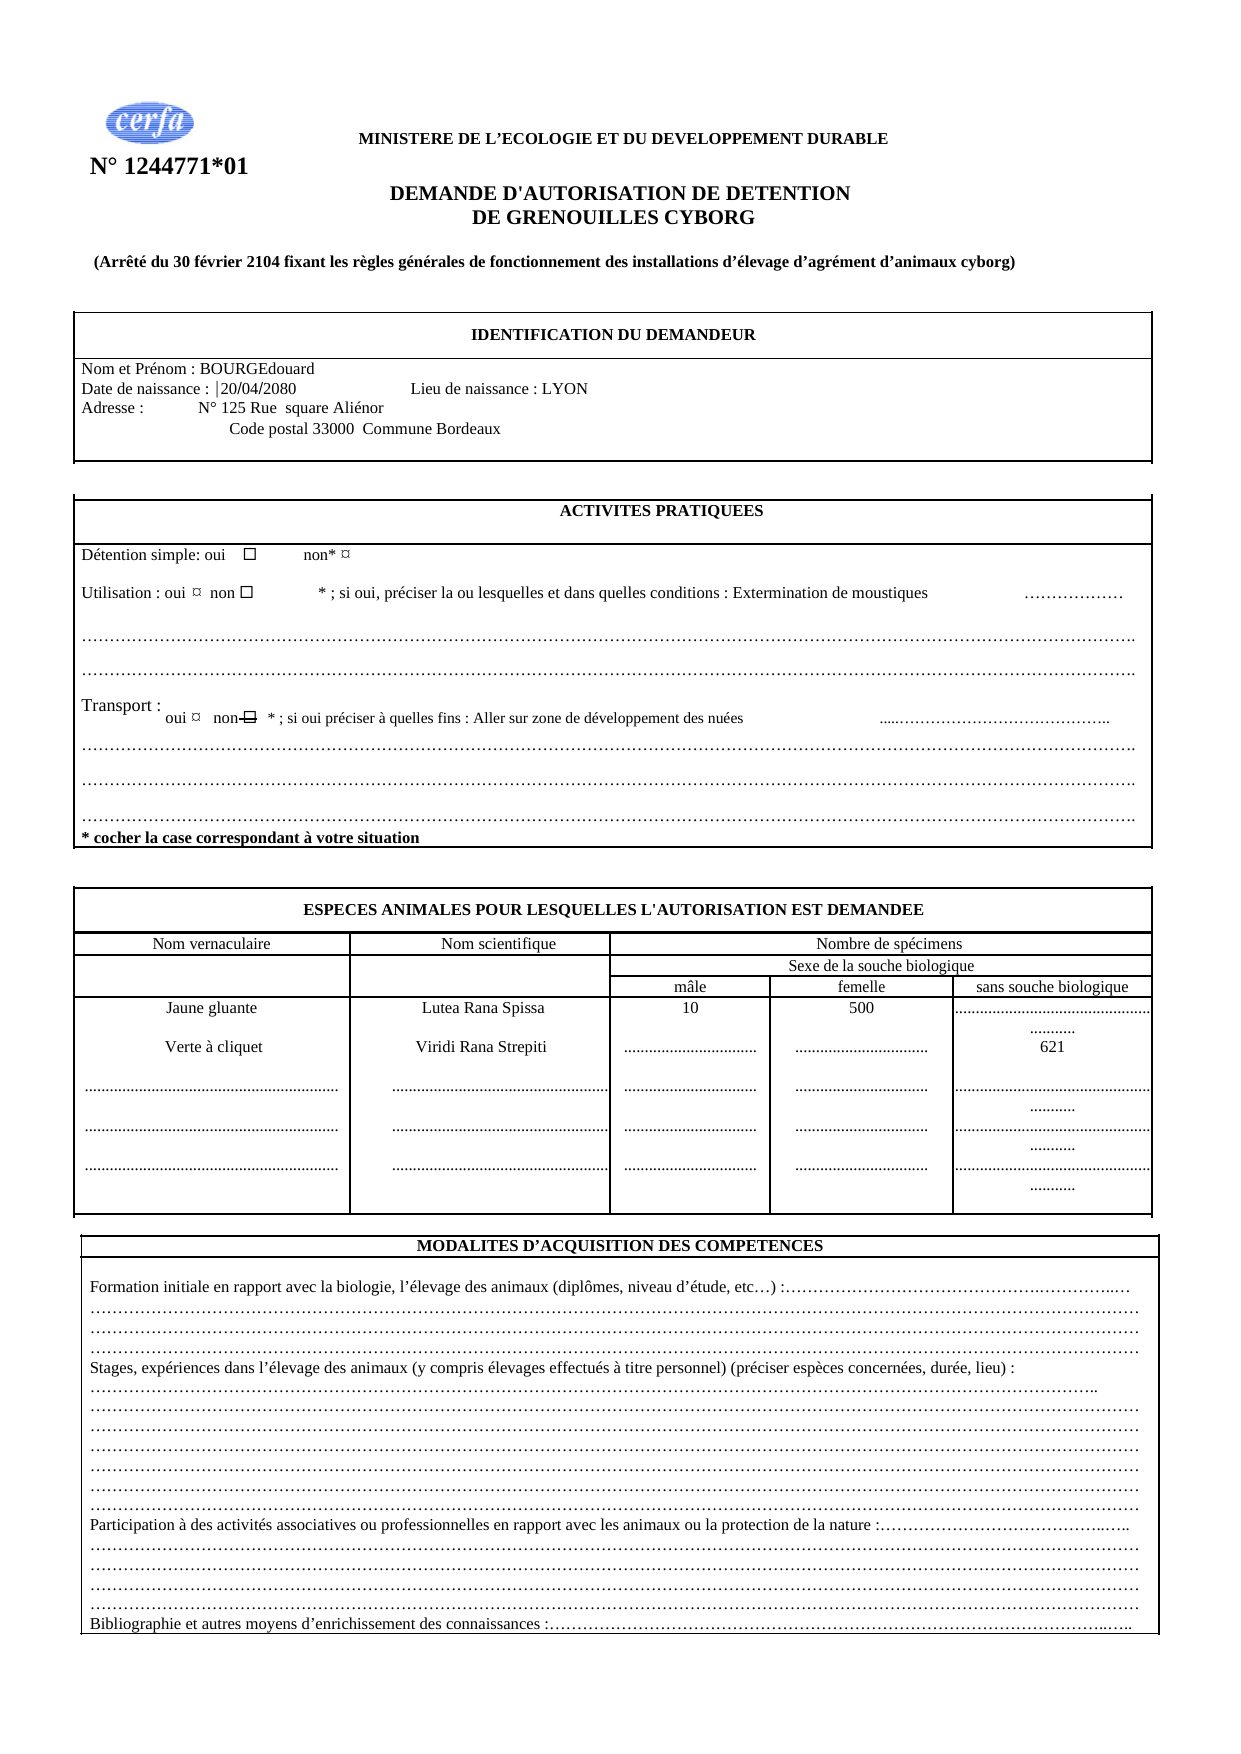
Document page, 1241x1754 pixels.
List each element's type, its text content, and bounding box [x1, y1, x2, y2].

text MINISTERE DE L’ECOLOGIE ET DU DEVELOPPEMENT DURABLE [358, 129, 1153, 148]
table_header Nom vernaculaire [75, 934, 349, 954]
text N° 1244771*01 [89, 151, 1153, 180]
table_cell sans souche biologique [954, 977, 1151, 996]
table_cell [297, 441, 1151, 459]
text ……………………………………………………………………………………………………………………………………………………………………… [89, 1554, 1153, 1574]
text ………………………………………………………………………………………………………………………………………………………………………. [81, 625, 1151, 644]
table_cell [297, 531, 1151, 543]
table_cell Code postal 33000 Commune Bordeaux [192, 419, 1151, 441]
table_cell [351, 956, 609, 975]
text ……………………………………………………………………………………………………………………………………………………………………… [89, 1594, 1153, 1613]
text ESPECES ANIMALES POUR LESQUELLES L'AUTORISATION EST DEMANDEE [75, 900, 1151, 919]
text DE GRENOUILLES CYBORG [394, 205, 1153, 229]
table_cell .......................................................... [954, 1116, 1151, 1155]
table_cell [771, 1195, 952, 1213]
text ……………………………………………………………………………………………………………………………………………………………………… [89, 1495, 1153, 1514]
text ………………………………………………………………………………………………………………………………………………………………………. [81, 806, 1151, 825]
text Bibliographie et autres moyens d’enrichissement des connaissances :………………………………………………………………………………………..….. [89, 1614, 1153, 1633]
table_header N° 125 Rue square Aliénor [192, 398, 1151, 419]
table_cell ............................................................. [75, 1155, 349, 1194]
table_cell Détention simple: oui  [75, 545, 297, 583]
table_cell Sexe de la souche biologique [611, 956, 1151, 975]
table_cell ACTIVITES PRATIQUEES [297, 501, 1151, 531]
table_cell [611, 1195, 769, 1213]
table_cell ................................ [611, 1037, 769, 1076]
table_cell ............................................................. [75, 1116, 349, 1155]
table_cell ................................ [611, 1155, 769, 1194]
table_cell [351, 1195, 609, 1213]
table_cell [351, 975, 609, 996]
table_cell ................................ [771, 1116, 952, 1155]
text Date de naissance : |20/04/2080 Lieu de naissance : LYON [81, 379, 1151, 398]
text ……………………………………………………………………………………………………………………………………………………………………… [89, 1574, 1153, 1593]
picture [105, 101, 194, 145]
table_cell .................................................... [351, 1076, 609, 1116]
text Transport : oui x non  * ; si oui préciser à quelles fins : Aller sur zone de développement des nuées .....………………………………….. [81, 694, 1151, 730]
text ……………………………………………………………………………………………………………………………………………………………………… [89, 1338, 1153, 1357]
table_cell [75, 501, 192, 531]
text ………………………………………………………………………………………………………………………………………………………………………. [81, 735, 1151, 754]
table_cell [75, 441, 192, 459]
text ………………………………………………………………………………………………………………………………………………………………………. [81, 660, 1151, 679]
table_cell [75, 531, 297, 543]
table_cell femelle [771, 977, 952, 996]
text IDENTIFICATION DU DEMANDEUR [471, 324, 1151, 344]
text Participation à des activités associatives ou professionnelles en rapport avec les animaux ou la protection de la nature :…………………………………..….. [89, 1515, 1153, 1534]
text * cocher la case correspondant à votre situation [81, 827, 1151, 846]
table_cell [192, 462, 297, 498]
table_cell [192, 501, 297, 531]
table_cell Viridi Rana Strepiti [351, 1037, 609, 1076]
table_cell .......................................................... [954, 1155, 1151, 1194]
table_cell [75, 419, 192, 441]
table_cell * ; si oui, préciser la ou lesquelles et dans quelles conditions : Extermination de moustiques ……………… [297, 583, 1151, 615]
text DEMANDE D'AUTORISATION DE DETENTION [389, 181, 1153, 205]
table_cell 10 [611, 998, 769, 1037]
table_cell ................................ [771, 1076, 952, 1116]
table_cell [954, 1195, 1151, 1213]
table_cell ................................ [611, 1076, 769, 1116]
table_cell 621 [954, 1037, 1151, 1076]
table_cell Verte à cliquet [75, 1037, 349, 1076]
table_cell Lutea Rana Spissa [351, 998, 609, 1037]
text ……………………………………………………………………………………………………………………………………………………………………… [89, 1416, 1153, 1435]
text ……………………………………………………………………………………………………………………………………………………………………… [89, 1318, 1153, 1337]
table_header [611, 934, 770, 954]
table_cell x non  [192, 583, 297, 615]
table_cell [75, 975, 349, 996]
text (Arrêté du 30 février 2104 fixant les règles générales de fonctionnement des installations d’élevage d’agrément d’animaux cyborg) [94, 251, 1153, 271]
table_cell ................................ [611, 1116, 769, 1155]
table_cell .................................................... [351, 1116, 609, 1155]
table_cell .......................................................... [954, 998, 1151, 1037]
table_cell mâle [611, 977, 769, 996]
table_cell Jaune gluante [75, 998, 349, 1037]
table_cell non* x [297, 545, 1151, 583]
table_header Adresse : [75, 398, 192, 419]
table_cell [75, 1195, 349, 1213]
table_cell .......................................................... [954, 1076, 1151, 1116]
text Nom et Prénom : BOURGEdouard [81, 359, 1151, 378]
table_cell ................................ [771, 1037, 952, 1076]
text ……………………………………………………………………………………………………………………………………………………………………… [89, 1475, 1153, 1494]
table_cell [75, 956, 349, 975]
table_cell ................................ [771, 1155, 952, 1194]
table_cell [73, 462, 192, 498]
table_cell ............................................................. [75, 1076, 349, 1116]
text MODALITES D’ACQUISITION DES COMPETENCES [82, 1237, 1158, 1255]
text Formation initiale en rapport avec la biologie, l’élevage des animaux (diplômes, niveau d’étude, etc…) :……………………………………….…………..… [89, 1277, 1153, 1296]
table_cell [192, 441, 297, 459]
table_header Nom scientifique [351, 934, 609, 954]
text ……………………………………………………………………………………………………………………………………………………………………… [89, 1396, 1153, 1415]
text ……………………………………………………………………………………………………………………………………………………………………… [89, 1298, 1153, 1317]
text Stages, expériences dans l’élevage des animaux (y compris élevages effectués à titre personnel) (préciser espèces concernées, durée, lieu) :……………………………………………………………………………………………………………………………………………………………….. [89, 1358, 1153, 1396]
table_cell .................................................... [351, 1155, 609, 1194]
table_header Nombre de spécimens [770, 934, 1151, 954]
table_cell [297, 462, 1152, 498]
text ………………………………………………………………………………………………………………………………………………………………………. [81, 769, 1151, 788]
text ……………………………………………………………………………………………………………………………………………………………………… [89, 1456, 1153, 1475]
text ……………………………………………………………………………………………………………………………………………………………………… [89, 1535, 1153, 1554]
table_cell 500 [771, 998, 952, 1037]
table_cell Utilisation : oui [75, 583, 192, 615]
text ……………………………………………………………………………………………………………………………………………………………………… [89, 1436, 1153, 1455]
